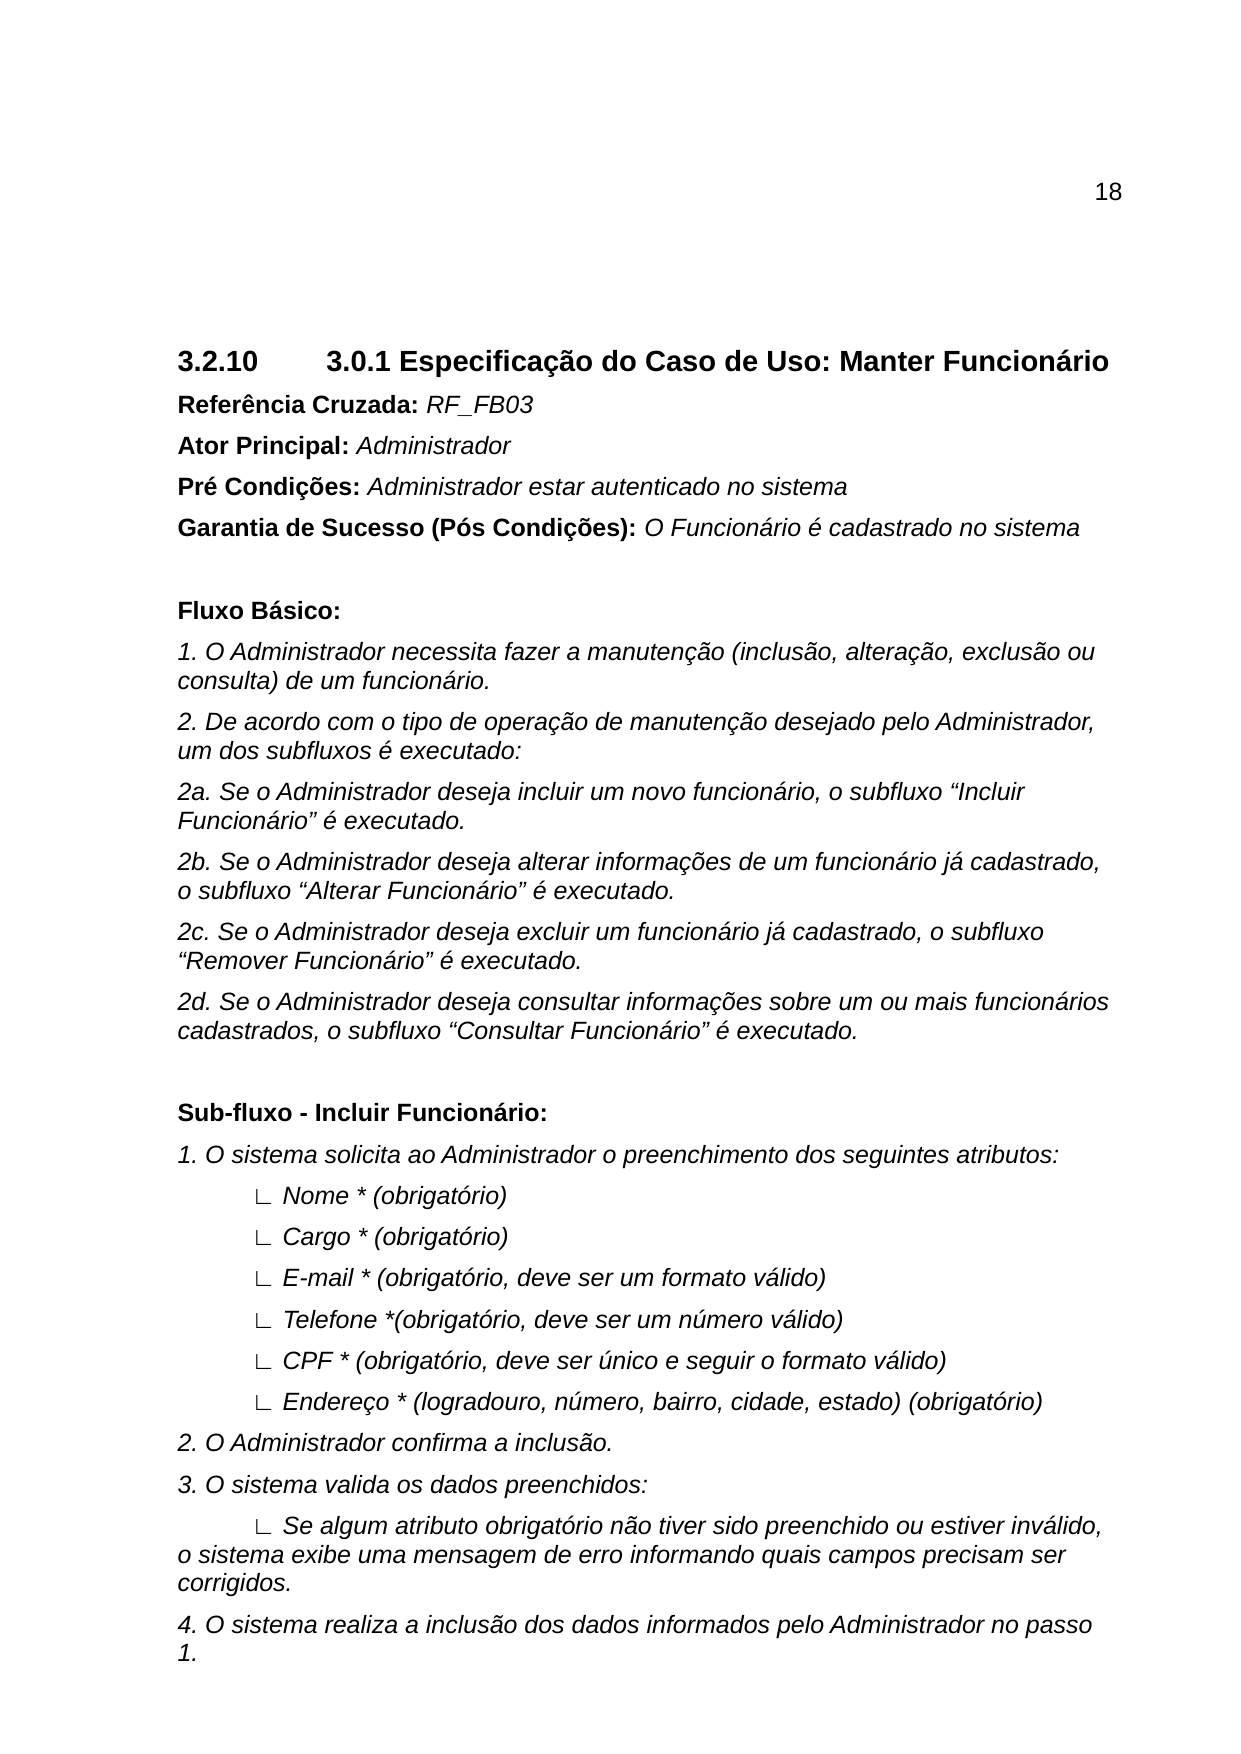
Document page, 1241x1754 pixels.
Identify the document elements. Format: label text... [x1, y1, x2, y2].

text Sub-fluxo - Incluir Funcionário: [177, 1098, 1122, 1127]
text Garantia de Sucesso (Pós Condições): O Funcionário é cadastrado no sistema [177, 513, 1122, 542]
text 2. O Administrador confirma a inclusão. [177, 1428, 1122, 1457]
text ∟ CPF * (obrigatório, deve ser único e seguir o formato válido) [177, 1346, 1122, 1375]
subtitle 3.0.1 Especificação do Caso de Uso: Manter Funcionário [177, 344, 1122, 377]
text 1. O sistema solicita ao Administrador o preenchimento dos seguintes atributos: [177, 1140, 1122, 1168]
text Ator Principal: Administrador [177, 431, 1122, 460]
text 2a. Se o Administrador deseja incluir um novo funcionário, o subfluxo “Incluir Funcionário” é executado. [177, 777, 1122, 835]
text 2c. Se o Administrador deseja excluir um funcionário já cadastrado, o subfluxo “Remover Funcionário” é executado. [177, 917, 1122, 975]
text ∟ E-mail * (obrigatório, deve ser um formato válido) [177, 1263, 1122, 1292]
text ∟ Nome * (obrigatório) [177, 1181, 1122, 1210]
text ∟ Cargo * (obrigatório) [177, 1222, 1122, 1251]
text Referência Cruzada: RF_FB03 [177, 390, 1122, 418]
text 2b. Se o Administrador deseja alterar informações de um funcionário já cadastrado, o subfluxo “Alterar Funcionário” é executado. [177, 847, 1122, 905]
text 1. O Administrador necessita fazer a manutenção (inclusão, alteração, exclusão ou consulta) de um funcionário. [177, 637, 1122, 695]
text 2d. Se o Administrador deseja consultar informações sobre um ou mais funcionários cadastrados, o subfluxo “Consultar Funcionário” é executado. [177, 987, 1122, 1045]
text 4. O sistema realiza a inclusão dos dados informados pelo Administrador no passo 1. [177, 1610, 1122, 1667]
text Fluxo Básico: [177, 596, 1122, 625]
text ∟ Se algum atributo obrigatório não tiver sido preenchido ou estiver inválido, o sistema exibe uma mensagem de erro informando quais campos precisam ser corrigidos. [177, 1511, 1122, 1597]
text ∟ Endereço * (logradouro, número, bairro, cidade, estado) (obrigatório) [177, 1387, 1122, 1416]
text Pré Condições: Administrador estar autenticado no sistema [177, 472, 1122, 501]
text ∟ Telefone *(obrigatório, deve ser um número válido) [177, 1305, 1122, 1333]
text 3. O sistema valida os dados preenchidos: [177, 1470, 1122, 1498]
text 2. De acordo com o tipo de operação de manutenção desejado pelo Administrador, um dos subfluxos é executado: [177, 707, 1122, 765]
